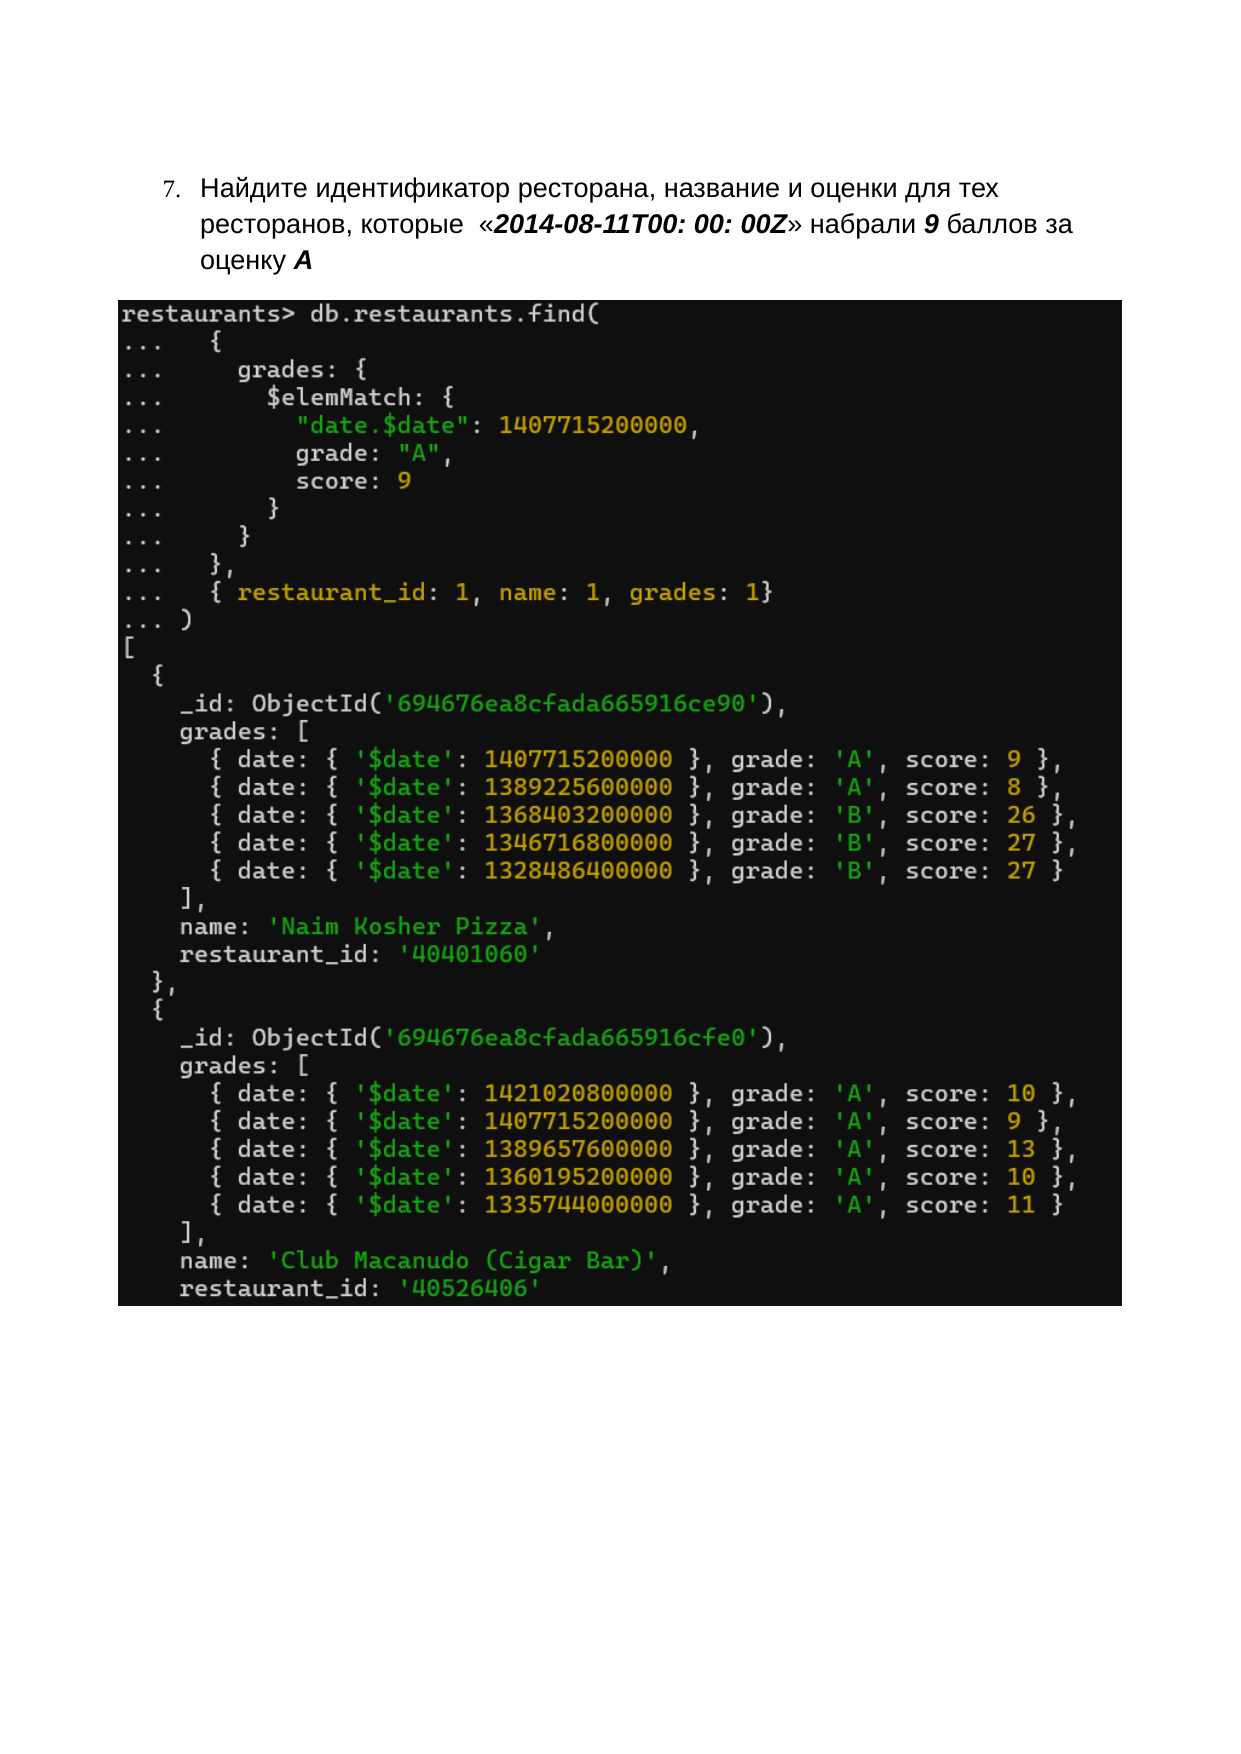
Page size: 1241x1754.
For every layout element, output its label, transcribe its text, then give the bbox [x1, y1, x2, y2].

list Найдите идентификатор ресторана, название и оценки для тех ресторанов, которые «2014-08-11T00: 00: 00Z» набрали 9 баллов за оценку А [162, 172, 1122, 275]
picture [118, 300, 1122, 1306]
